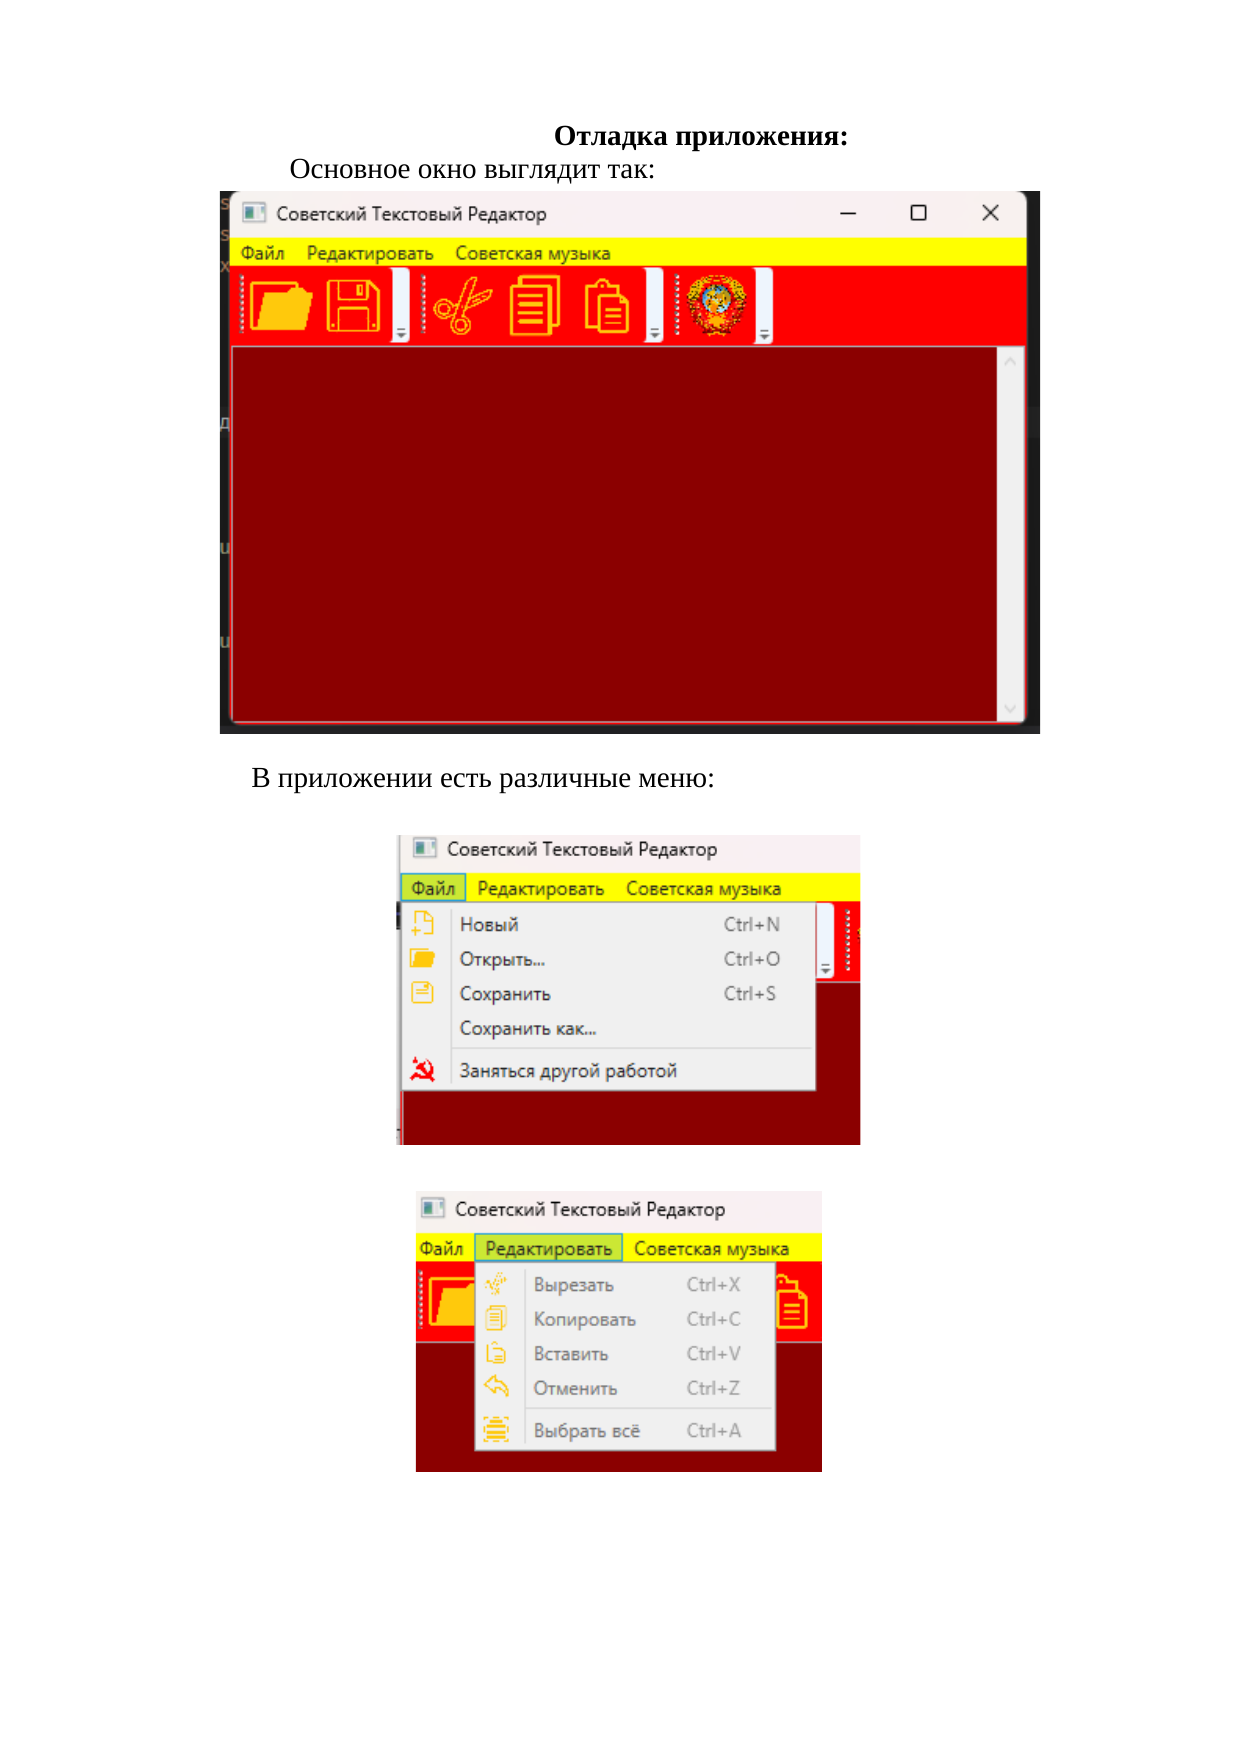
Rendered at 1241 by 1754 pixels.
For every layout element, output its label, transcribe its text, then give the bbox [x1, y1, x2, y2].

text В приложении есть различные меню: [177, 760, 1152, 793]
picture [415, 1191, 822, 1472]
picture [396, 835, 861, 1145]
picture [219, 191, 1041, 734]
text Основное окно выглядит так: [177, 152, 1152, 185]
text Отладка приложения: [177, 118, 1152, 152]
